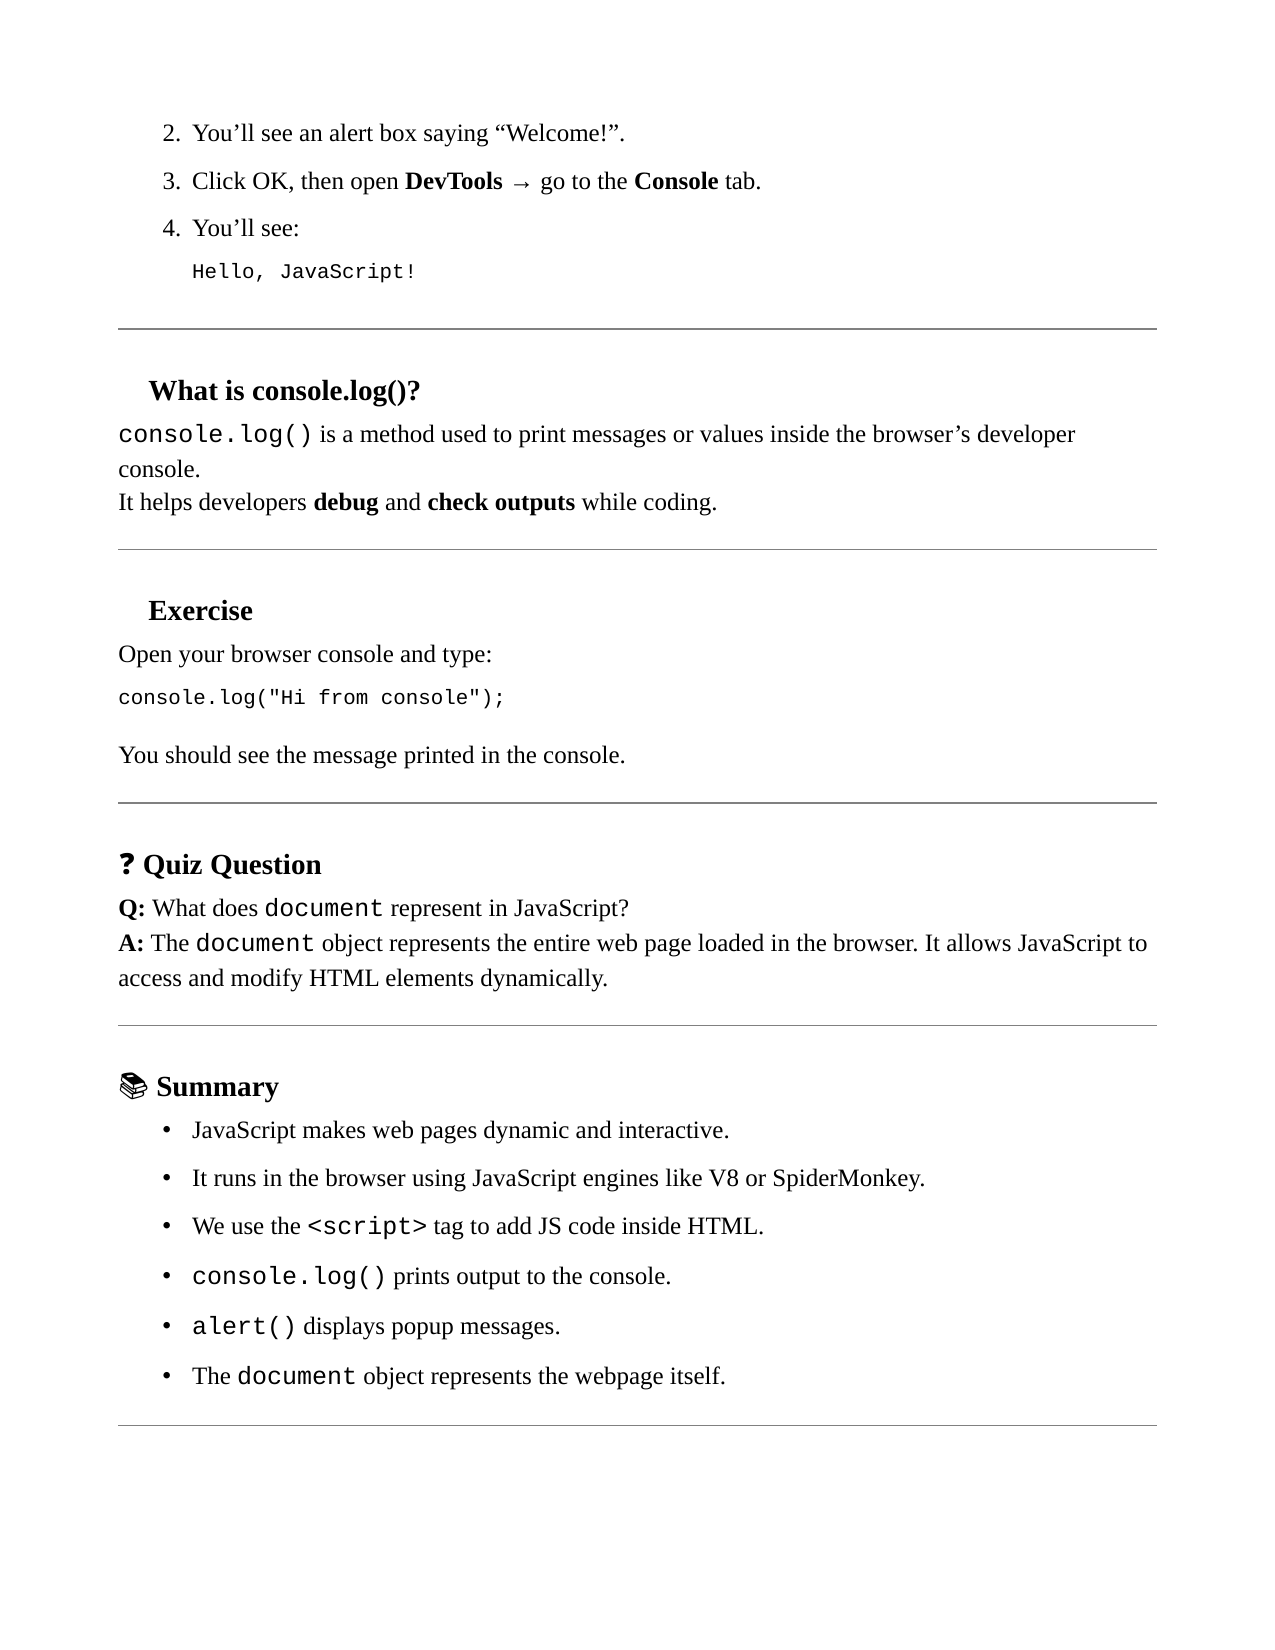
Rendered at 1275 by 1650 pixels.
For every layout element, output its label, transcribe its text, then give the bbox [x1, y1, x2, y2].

text console.log("Hi from console"); [118, 687, 1157, 711]
text console.log() is a method used to print messages or values inside the browser’s developer console. It helps developers debug and check outputs while coding. [118, 419, 1157, 516]
subtitle 🧰 What is console.log()? [118, 373, 1157, 406]
text You should see the message printed in the console. [118, 740, 1157, 769]
list We use the <script> tag to add JS code inside HTML. [162, 1211, 1157, 1242]
list alert() displays popup messages. [162, 1311, 1157, 1342]
list console.log() prints output to the console. [162, 1261, 1157, 1292]
subtitle 📚 Summary [118, 1069, 1157, 1103]
text Open your browser console and type: [118, 639, 1157, 668]
list You’ll see an alert box saying “Welcome!”. [162, 118, 1157, 147]
list JavaScript makes web pages dynamic and interactive. [162, 1116, 1157, 1144]
subtitle ❓ Quiz Question [118, 847, 1157, 880]
list You’ll see: [162, 213, 1157, 242]
list Hello, JavaScript! [162, 261, 1157, 284]
list It runs in the browser using JavaScript engines like V8 or SpiderMonkey. [162, 1163, 1157, 1192]
list The document object represents the webpage itself. [162, 1361, 1157, 1392]
subtitle 🧩 Exercise [118, 593, 1157, 627]
text Q: What does document represent in JavaScript? A: The document object represents the entire web page loaded in the browser. It allows JavaScript to access and modify HTML elements dynamically. [118, 893, 1157, 992]
list Click OK, then open DevTools → go to the Console tab. [162, 166, 1157, 194]
